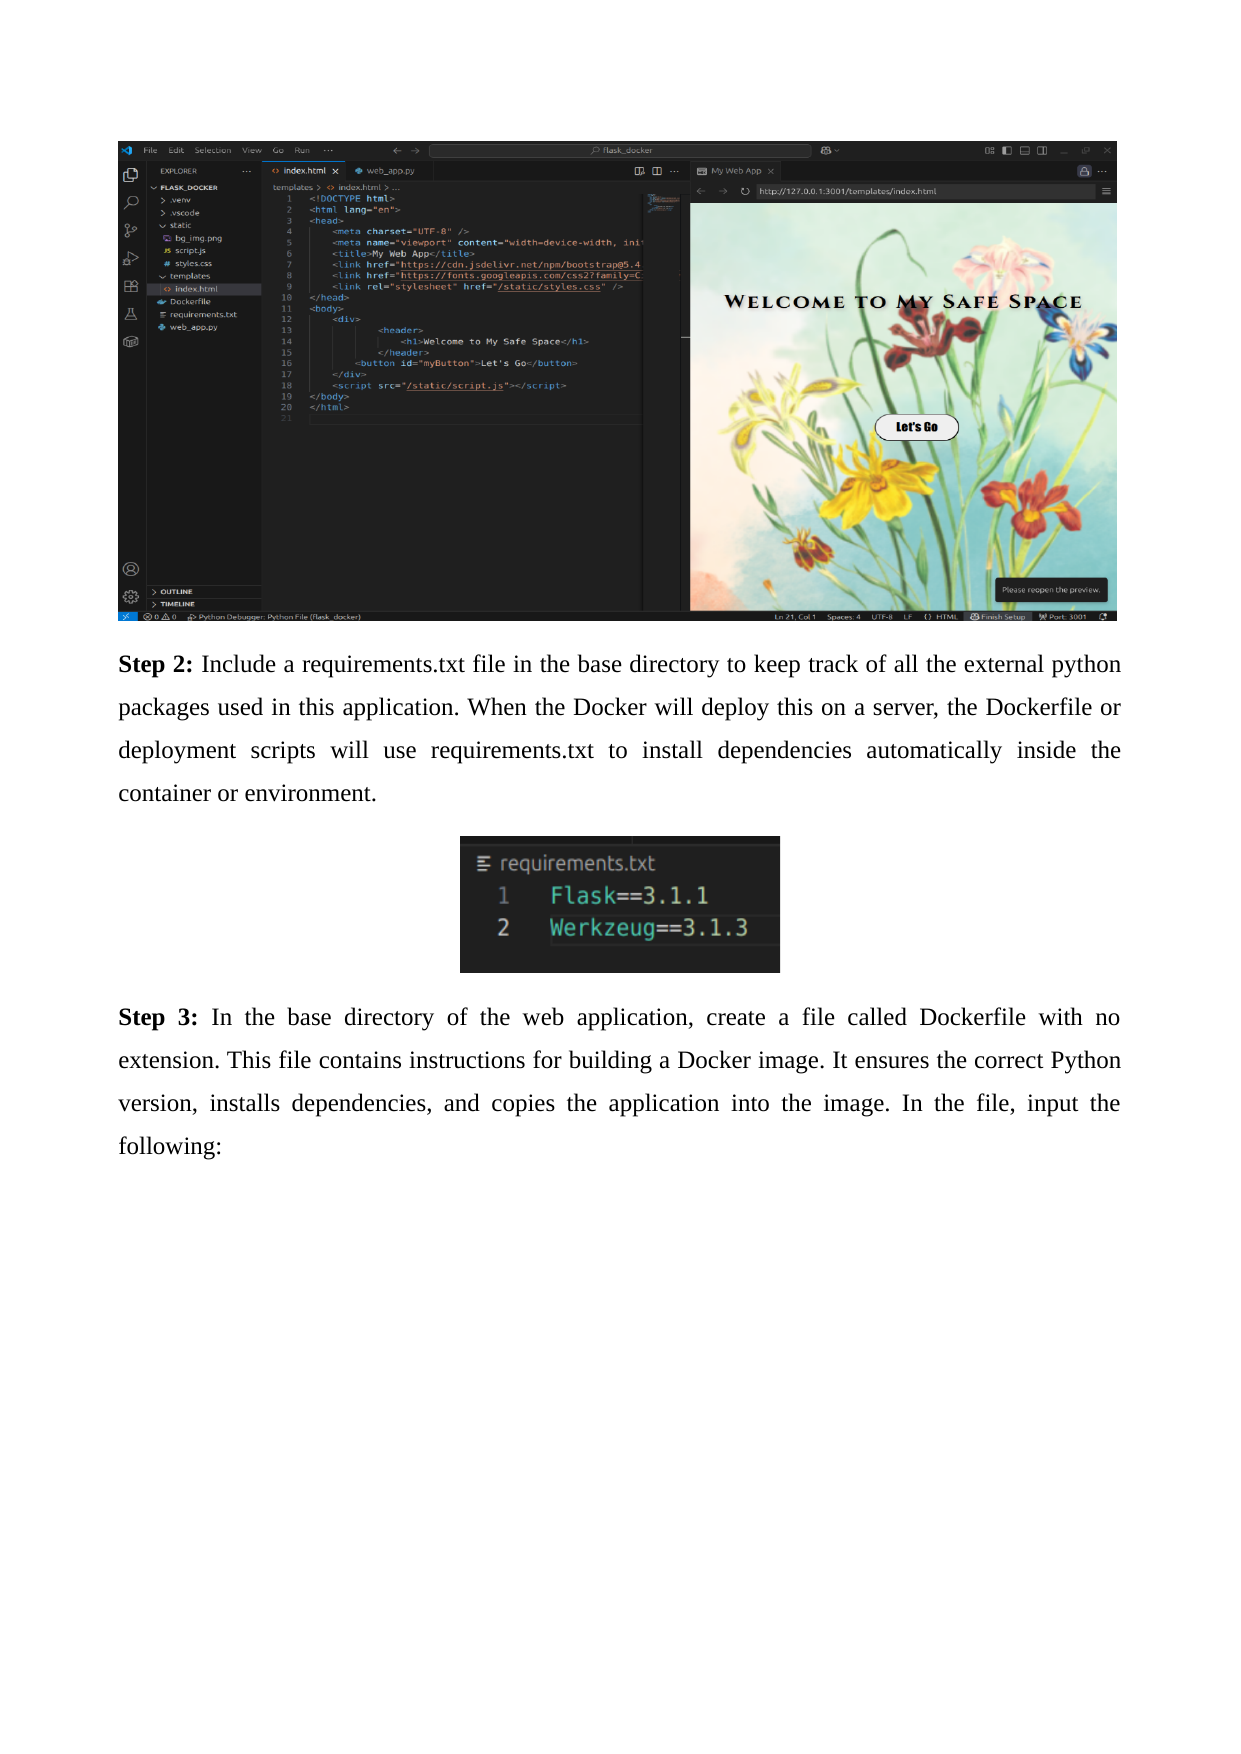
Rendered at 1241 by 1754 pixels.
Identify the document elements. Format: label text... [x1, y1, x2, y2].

text Step 2: Include a requirements.txt file in the base directory to keep track of all the external python packages used in this application. When the Docker will deploy this on a server, the Dockerfile or deployment scripts will use requirements.txt to install dependencies automatically inside the container or environment. [118, 649, 1122, 807]
text Step 3: In the base directory of the web application, create a file called Dockerfile with no extension. This file contains instructions for building a Docker image. It ensures the correct Python version, installs dependencies, and copies the application into the image. In the file, input the following: [118, 1002, 1122, 1160]
